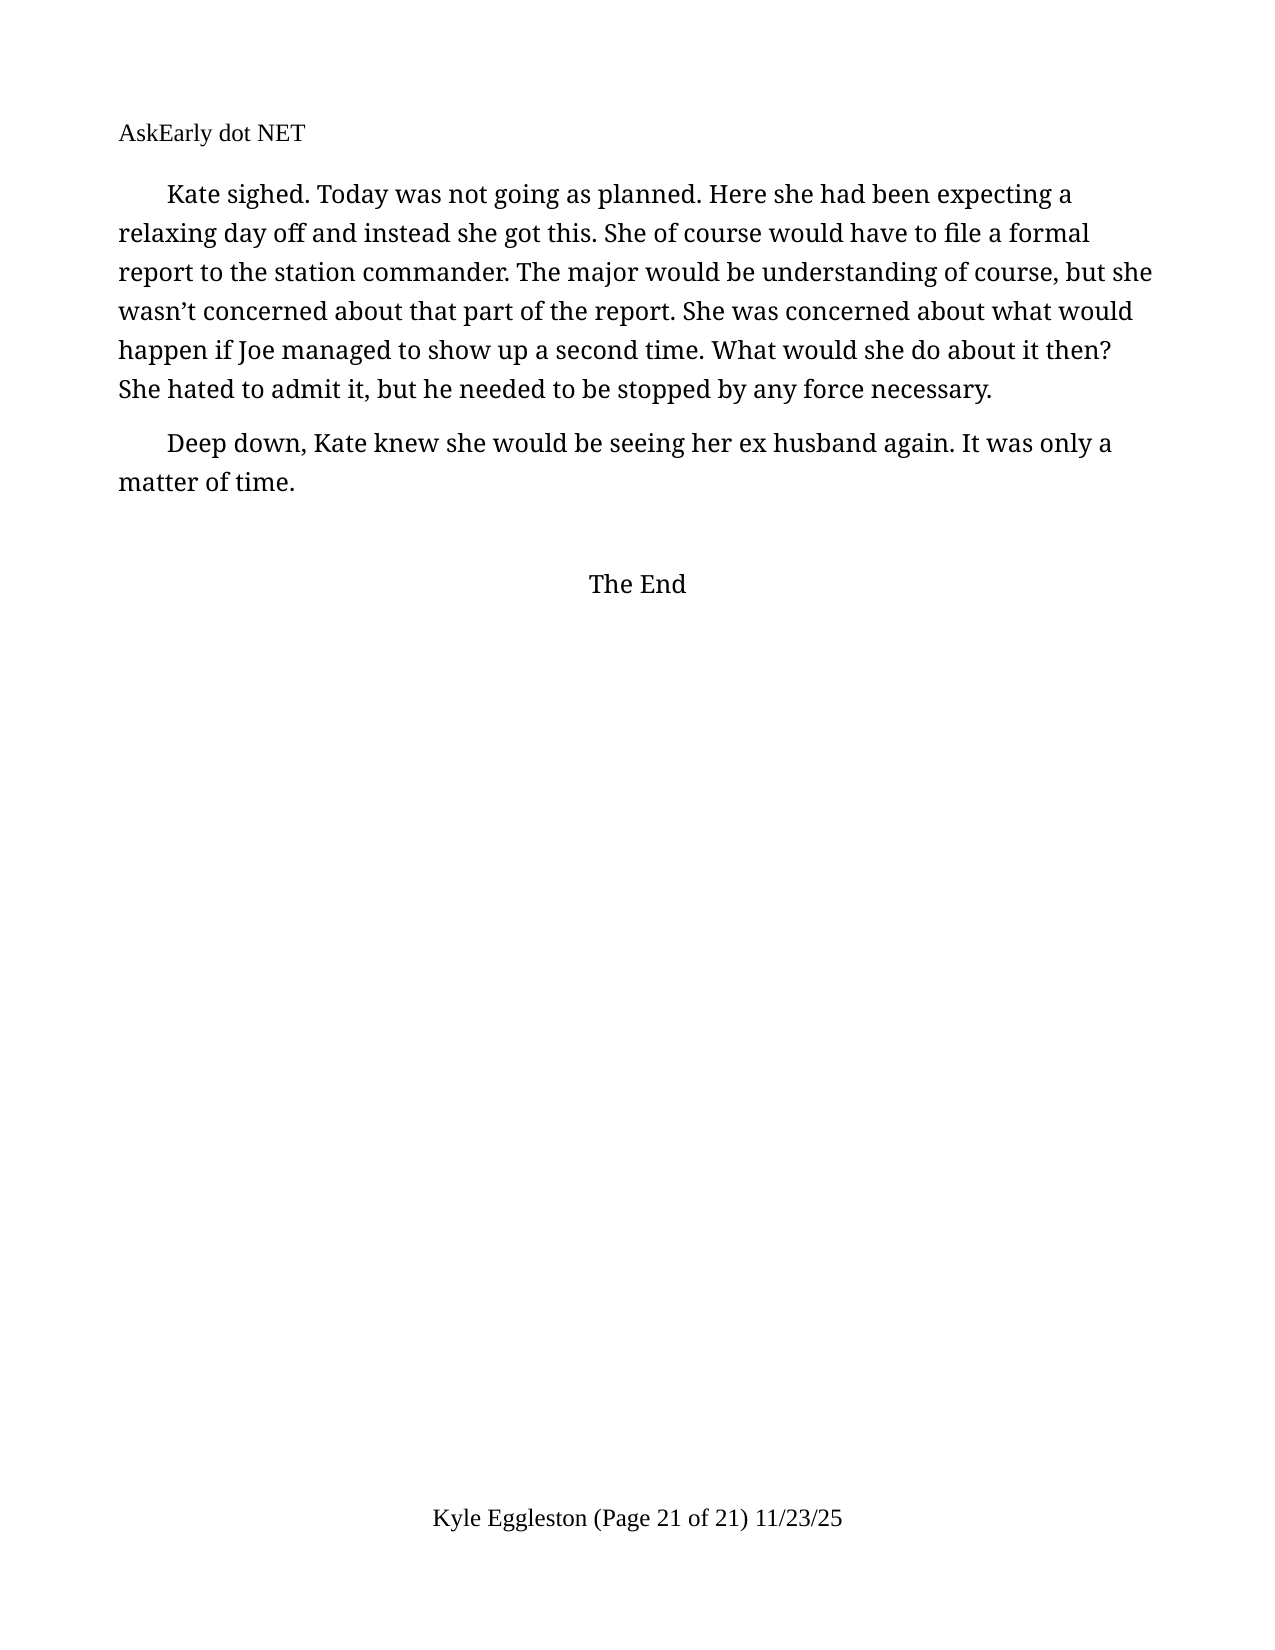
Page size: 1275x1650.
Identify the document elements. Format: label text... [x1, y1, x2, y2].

text Deep down, Kate knew she would be seeing her ex husband again. It was only a matter of time. [118, 426, 1157, 499]
text Kate sighed. Today was not going as planned. Here she had been expecting a relaxing day off and instead she got this. She of course would have to file a formal report to the station commander. The major would be understanding of course, but she wasn’t concerned about that part of the report. She was concerned about what would happen if Joe managed to show up a second time. What would she do about it then? She hated to admit it, but he needed to be stopped by any force necessary. [118, 176, 1157, 406]
text The End [118, 566, 1157, 601]
